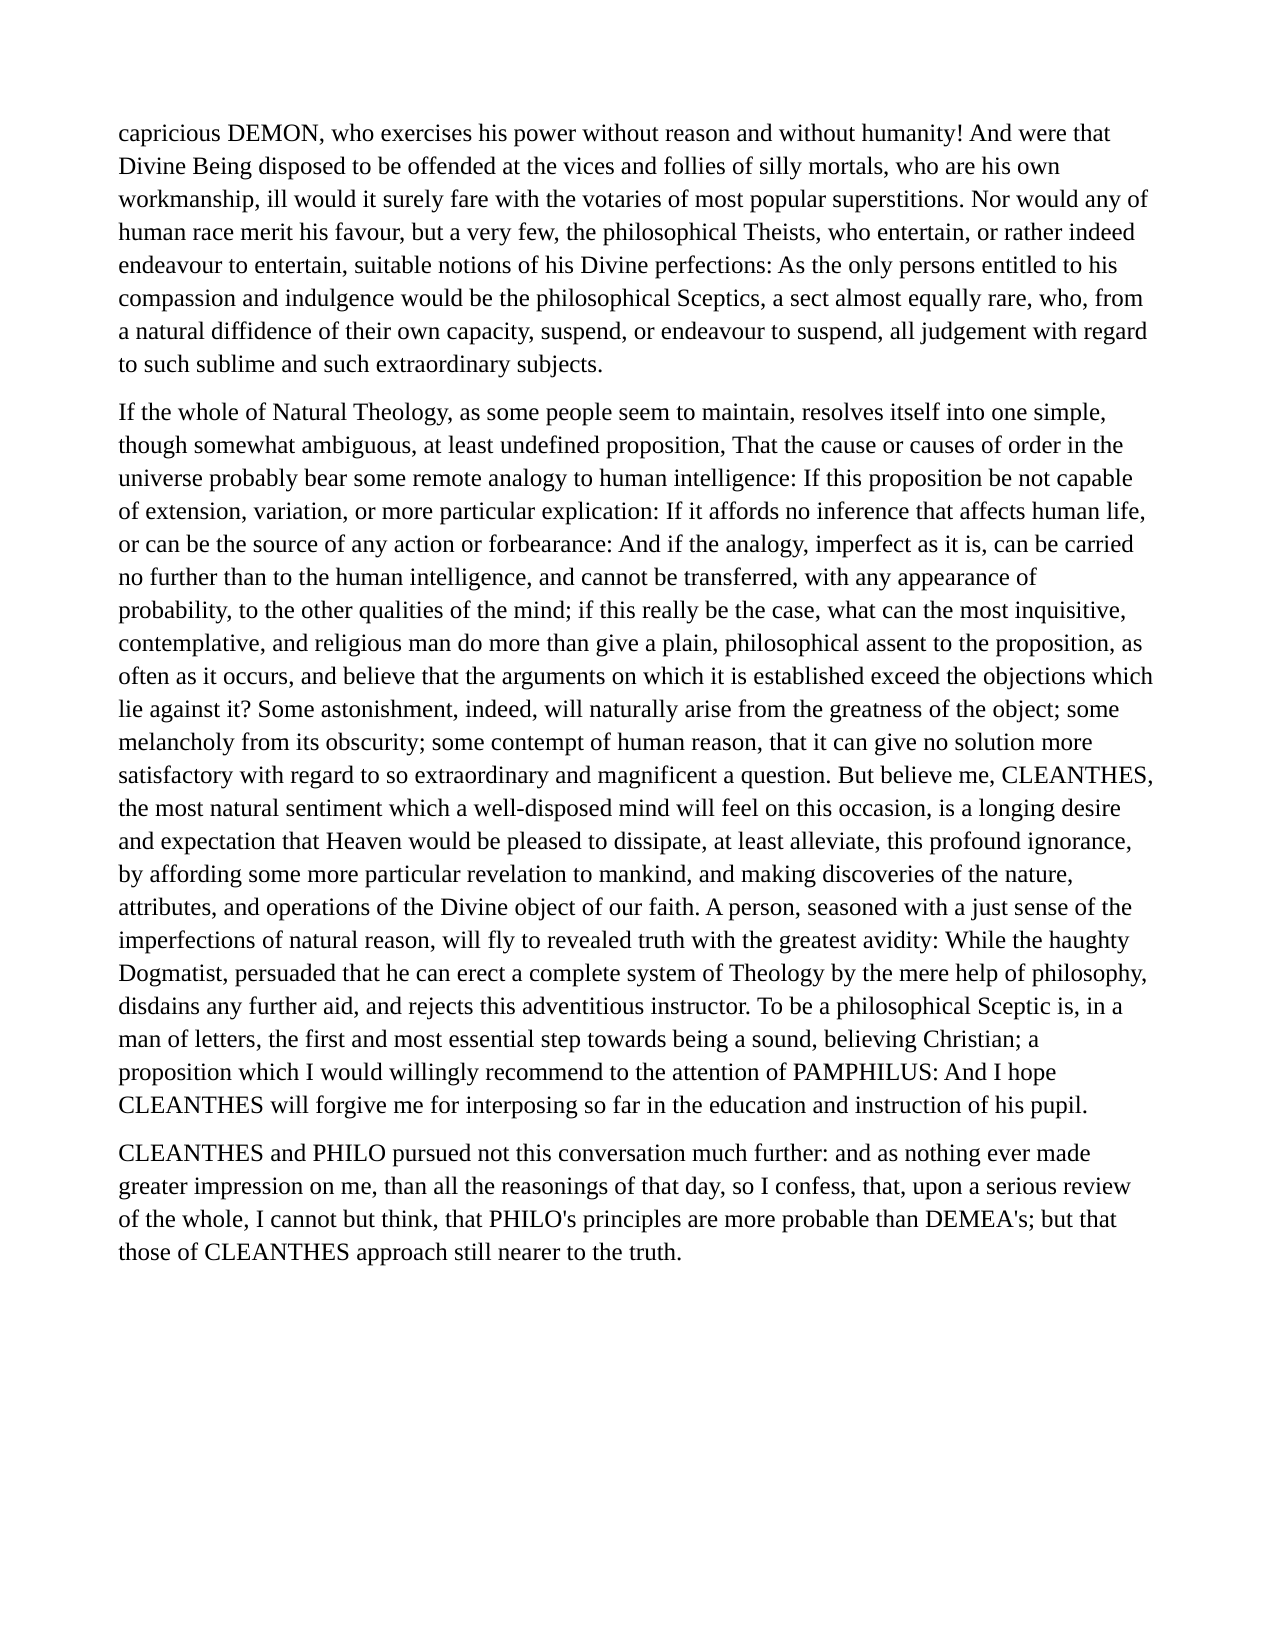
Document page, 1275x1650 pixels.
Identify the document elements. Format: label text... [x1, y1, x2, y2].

text capricious DEMON, who exercises his power without reason and without humanity! And were that Divine Being disposed to be offended at the vices and follies of silly mortals, who are his own workmanship, ill would it surely fare with the votaries of most popular superstitions. Nor would any of human race merit his favour, but a very few, the philosophical Theists, who entertain, or rather indeed endeavour to entertain, suitable notions of his Divine perfections: As the only persons entitled to his compassion and indulgence would be the philosophical Sceptics, a sect almost equally rare, who, from a natural diffidence of their own capacity, suspend, or endeavour to suspend, all judgement with regard to such sublime and such extraordinary subjects. [118, 118, 1157, 378]
text CLEANTHES and PHILO pursued not this conversation much further: and as nothing ever made greater impression on me, than all the reasonings of that day, so I confess, that, upon a serious review of the whole, I cannot but think, that PHILO's principles are more probable than DEMEA's; but that those of CLEANTHES approach still nearer to the truth. [118, 1138, 1157, 1266]
text If the whole of Natural Theology, as some people seem to maintain, resolves itself into one simple, though somewhat ambiguous, at least undefined proposition, That the cause or causes of order in the universe probably bear some remote analogy to human intelligence: If this proposition be not capable of extension, variation, or more particular explication: If it affords no inference that affects human life, or can be the source of any action or forbearance: And if the analogy, imperfect as it is, can be carried no further than to the human intelligence, and cannot be transferred, with any appearance of probability, to the other qualities of the mind; if this really be the case, what can the most inquisitive, contemplative, and religious man do more than give a plain, philosophical assent to the proposition, as often as it occurs, and believe that the arguments on which it is established exceed the objections which lie against it? Some astonishment, indeed, will naturally arise from the greatness of the object; some melancholy from its obscurity; some contempt of human reason, that it can give no solution more satisfactory with regard to so extraordinary and magnificent a question. But believe me, CLEANTHES, the most natural sentiment which a well-disposed mind will feel on this occasion, is a longing desire and expectation that Heaven would be pleased to dissipate, at least alleviate, this profound ignorance, by affording some more particular revelation to mankind, and making discoveries of the nature, attributes, and operations of the Divine object of our faith. A person, seasoned with a just sense of the imperfections of natural reason, will fly to revealed truth with the greatest avidity: While the haughty Dogmatist, persuaded that he can erect a complete system of Theology by the mere help of philosophy, disdains any further aid, and rejects this adventitious instructor. To be a philosophical Sceptic is, in a man of letters, the first and most essential step towards being a sound, believing Christian; a proposition which I would willingly recommend to the attention of PAMPHILUS: And I hope CLEANTHES will forgive me for interposing so far in the education and instruction of his pupil. [118, 397, 1157, 1119]
